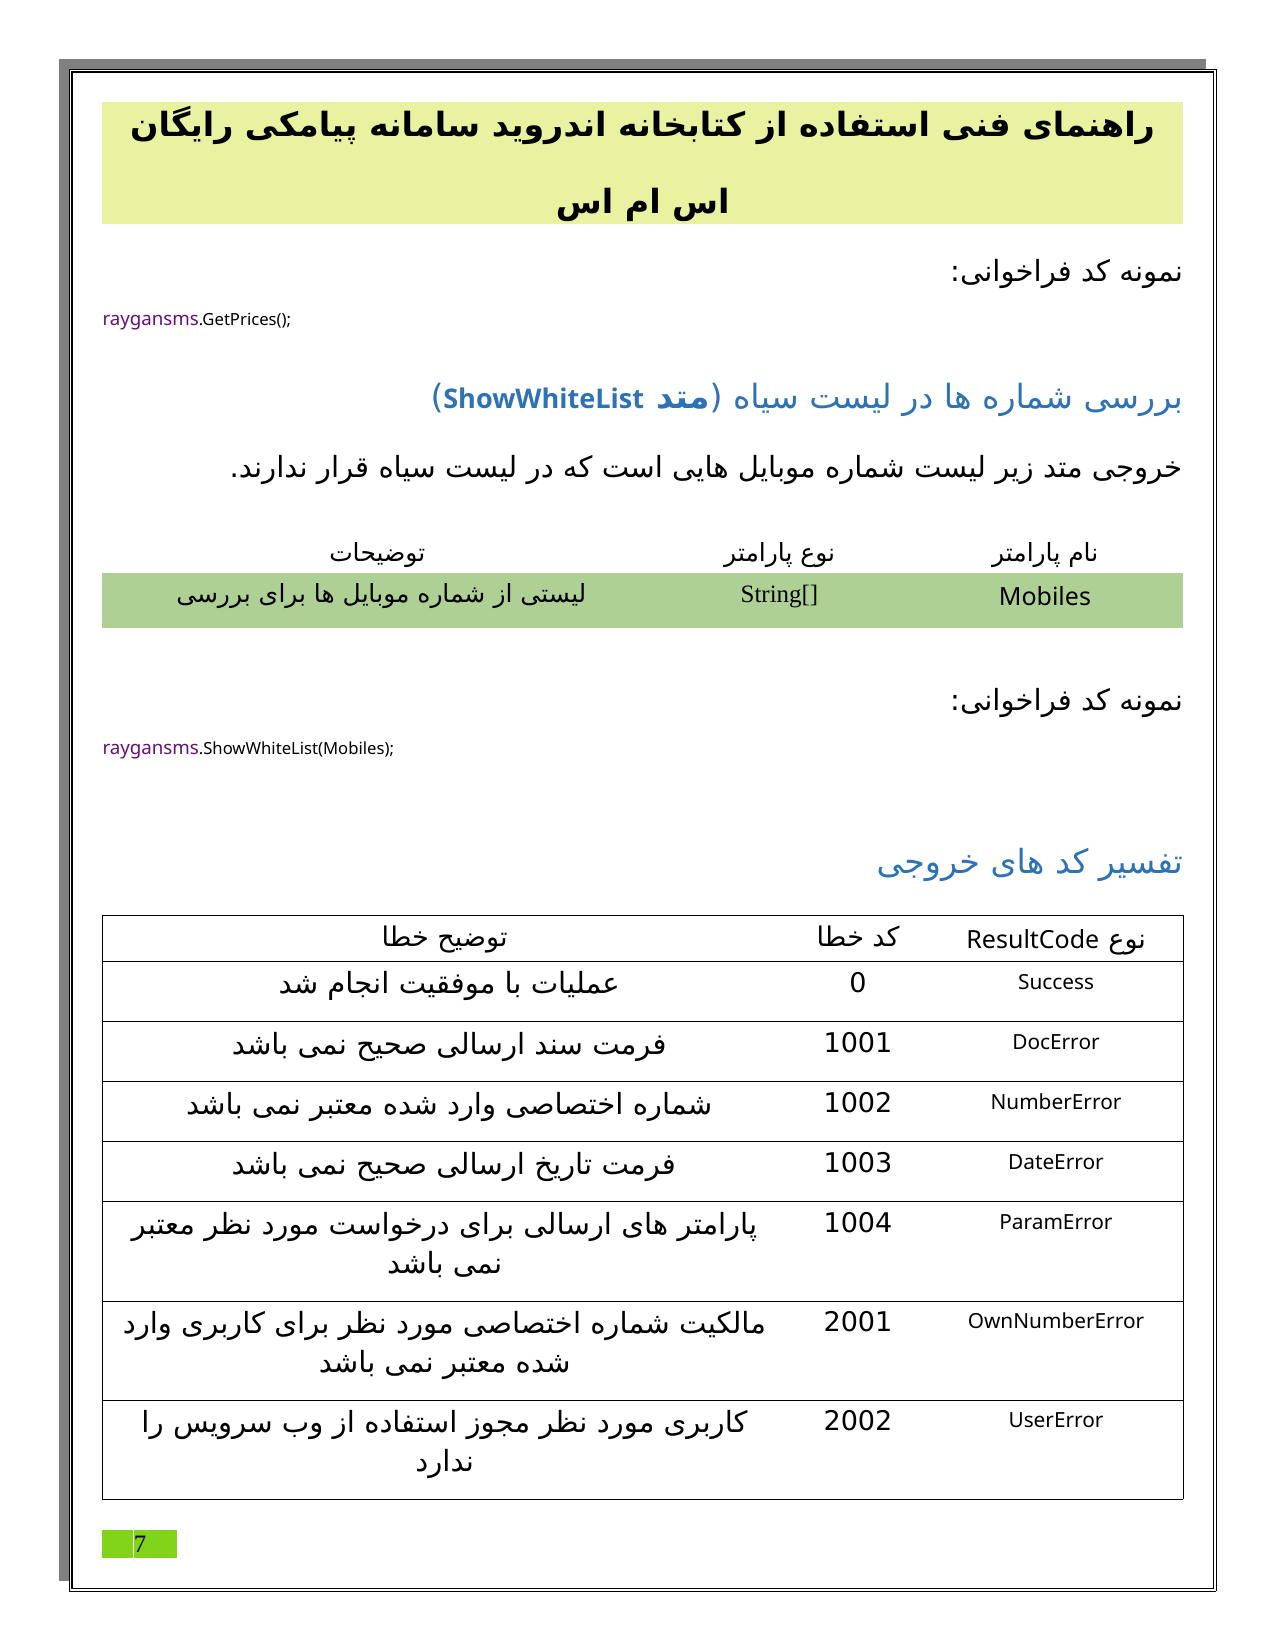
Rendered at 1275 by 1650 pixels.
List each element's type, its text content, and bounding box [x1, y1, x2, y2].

table_header نوع پارامتر [652, 533, 906, 573]
text خروجی متد زیر لیست شماره موبایل هایی است که در لیست سیاه قرار ندارند. [102, 450, 1183, 484]
table_cell String[] [652, 573, 906, 628]
table_cell شماره اختصاصی وارد شده معتبر نمی باشد [103, 1082, 787, 1141]
table_cell Success [929, 962, 1183, 1021]
table_cell 1001 [787, 1022, 929, 1081]
table_header نوع ResultCode [929, 916, 1183, 961]
table_header توضیحات [102, 533, 652, 573]
table_header توضیح خطا [103, 916, 787, 961]
table_cell 1003 [787, 1142, 929, 1201]
table_cell لیستی از شماره موبایل ها برای بررسی [102, 573, 652, 628]
table_cell فرمت سند ارسالی صحیح نمی باشد [103, 1022, 787, 1081]
text نمونه کد فراخوانی: [102, 683, 1183, 717]
table_cell کاربری مورد نظر مجوز استفاده از وب سرویس را ندارد [103, 1401, 787, 1499]
table_cell DocError [929, 1022, 1183, 1081]
table_cell 2001 [787, 1302, 929, 1399]
text بررسی شماره ها در لیست سیاه (متد ShowWhiteList) [102, 377, 1183, 416]
table_cell NumberError [929, 1082, 1183, 1141]
table_cell 2002 [787, 1401, 929, 1499]
table_cell مالکیت شماره اختصاصی مورد نظر برای کاربری وارد شده معتبر نمی باشد [103, 1302, 787, 1399]
table_header کد خطا [787, 916, 929, 961]
table_cell OwnNumberError [929, 1302, 1183, 1399]
table_cell عملیات با موفقیت انجام شد [103, 962, 787, 1021]
table_cell 0 [787, 962, 929, 1021]
table_cell DateError [929, 1142, 1183, 1201]
table_cell پارامتر های ارسالی برای درخواست مورد نظر معتبر نمی باشد [103, 1202, 787, 1301]
table_cell فرمت تاریخ ارسالی صحیح نمی باشد [103, 1142, 787, 1201]
table_cell 1002 [787, 1082, 929, 1141]
table_cell ParamError [929, 1202, 1183, 1301]
text تفسیر کد های خروجی [102, 843, 1183, 881]
text raygansms.GetPrices(); [102, 305, 1183, 331]
table_cell Mobiles [906, 573, 1183, 628]
table_cell UserError [929, 1401, 1183, 1499]
text raygansms.ShowWhiteList(Mobiles); [102, 734, 1183, 760]
text نمونه کد فراخوانی: [102, 254, 1183, 288]
table_header نام پارامتر [906, 533, 1183, 573]
table_cell 1004 [787, 1202, 929, 1301]
